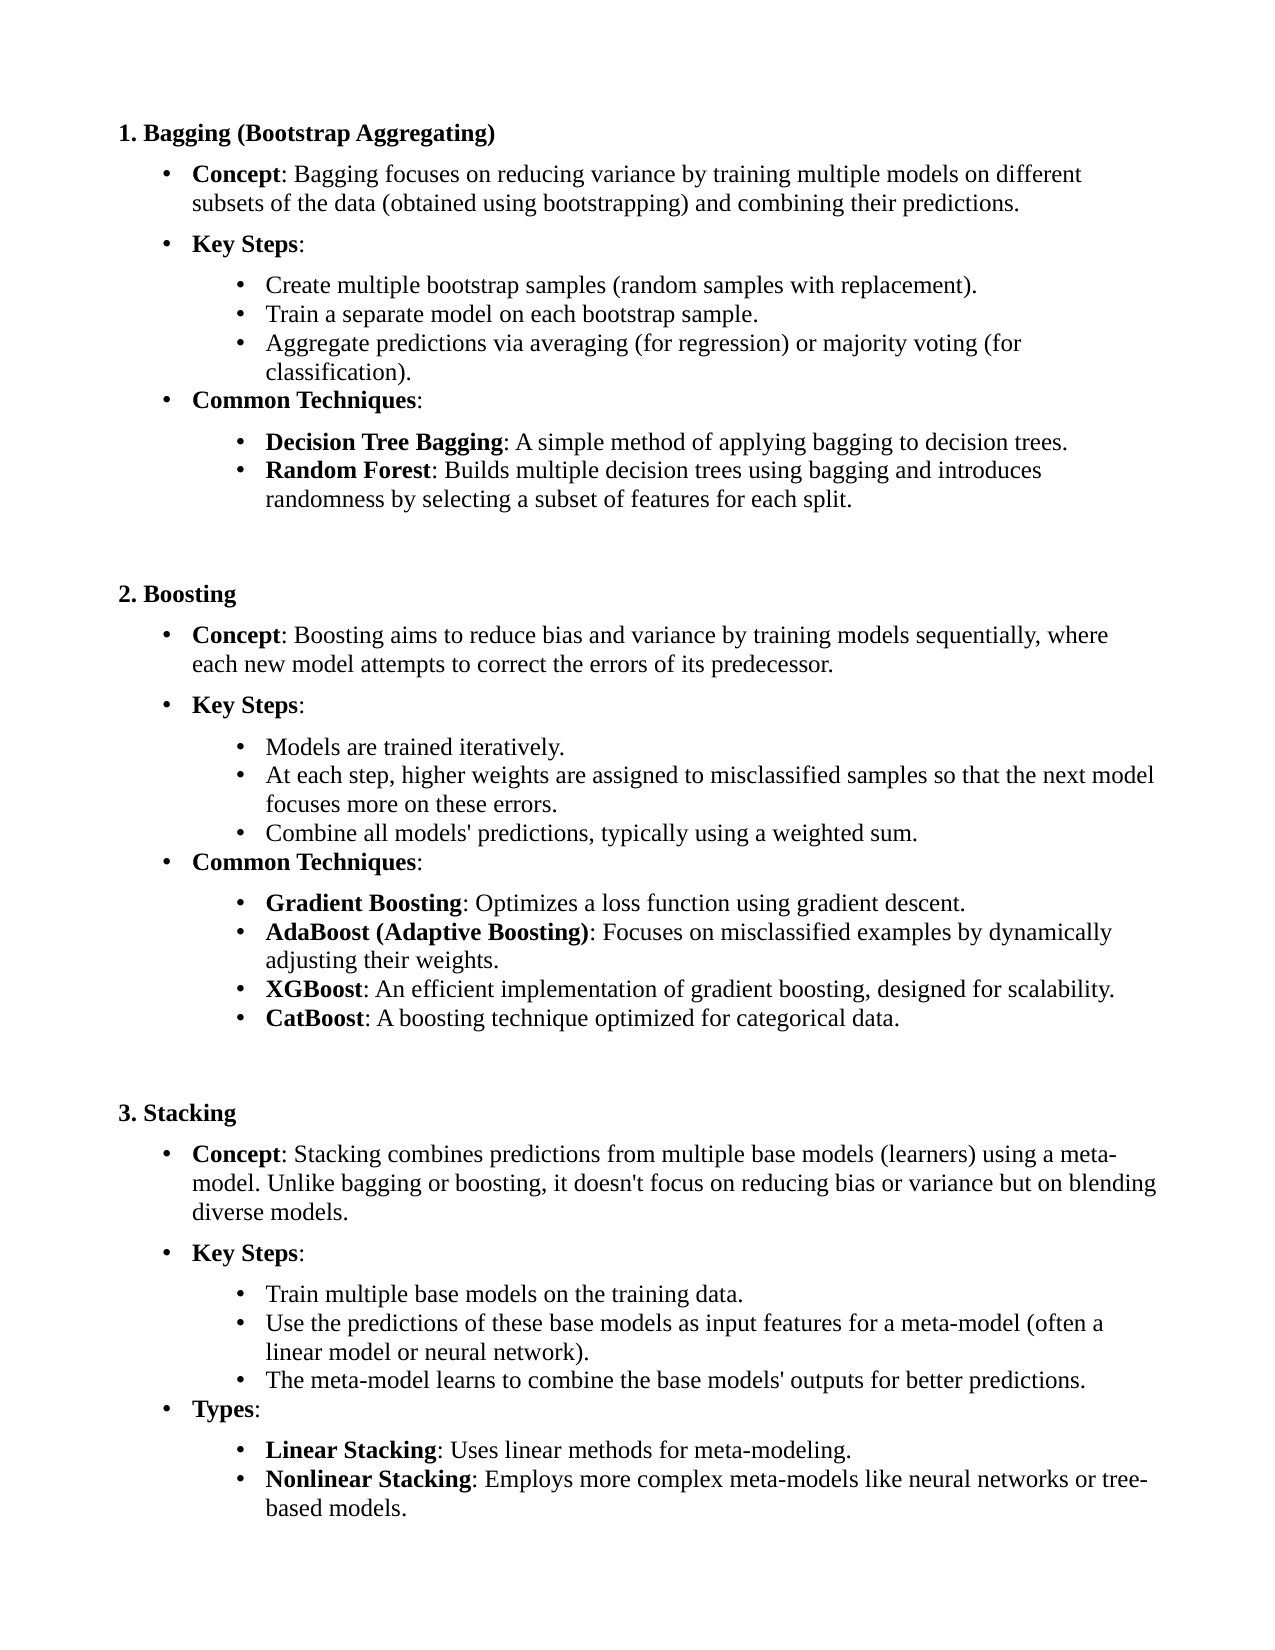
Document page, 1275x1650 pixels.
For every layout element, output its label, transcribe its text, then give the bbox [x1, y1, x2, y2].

list The meta-model learns to combine the base models' outputs for better predictions. [236, 1366, 1157, 1394]
list Nonlinear Stacking: Employs more complex meta-models like neural networks or tree-based models. [236, 1464, 1157, 1522]
list Types: [162, 1394, 1157, 1423]
list XGBoost: An efficient implementation of gradient boosting, designed for scalability. [236, 974, 1157, 1003]
list Concept: Stacking combines predictions from multiple base models (learners) using a meta-model. Unlike bagging or boosting, it doesn't focus on reducing bias or variance but on blending diverse models. [162, 1139, 1157, 1226]
list Key Steps: [162, 229, 1157, 258]
subtitle 1. Bagging (Bootstrap Aggregating) [118, 118, 1157, 147]
list Train multiple base models on the training data. [236, 1279, 1157, 1308]
list AdaBoost (Adaptive Boosting): Focuses on misclassified examples by dynamically adjusting their weights. [236, 917, 1157, 974]
list Common Techniques: [162, 847, 1157, 876]
subtitle 3. Stacking [118, 1098, 1157, 1127]
list Train a separate model on each bootstrap sample. [236, 299, 1157, 328]
list Key Steps: [162, 1238, 1157, 1267]
list Concept: Bagging focuses on reducing variance by training multiple models on different subsets of the data (obtained using bootstrapping) and combining their predictions. [162, 159, 1157, 217]
list At each step, higher weights are assigned to misclassified samples so that the next model focuses more on these errors. [236, 761, 1157, 818]
list Linear Stacking: Uses linear methods for meta-modeling. [236, 1436, 1157, 1464]
list Decision Tree Bagging: A simple method of applying bagging to decision trees. [236, 427, 1157, 456]
list Common Techniques: [162, 386, 1157, 414]
list Key Steps: [162, 691, 1157, 719]
subtitle 2. Boosting [118, 579, 1157, 608]
list Models are trained iteratively. [236, 732, 1157, 761]
list Create multiple bootstrap samples (random samples with replacement). [236, 271, 1157, 299]
list Use the predictions of these base models as input features for a meta-model (often a linear model or neural network). [236, 1308, 1157, 1366]
list Combine all models' predictions, typically using a weighted sum. [236, 818, 1157, 847]
list Gradient Boosting: Optimizes a loss function using gradient descent. [236, 888, 1157, 917]
list CatBoost: A boosting technique optimized for categorical data. [236, 1003, 1157, 1032]
list Concept: Boosting aims to reduce bias and variance by training models sequentially, where each new model attempts to correct the errors of its predecessor. [162, 621, 1157, 678]
list Random Forest: Builds multiple decision trees using bagging and introduces randomness by selecting a subset of features for each split. [236, 456, 1157, 513]
list Aggregate predictions via averaging (for regression) or majority voting (for classification). [236, 328, 1157, 386]
